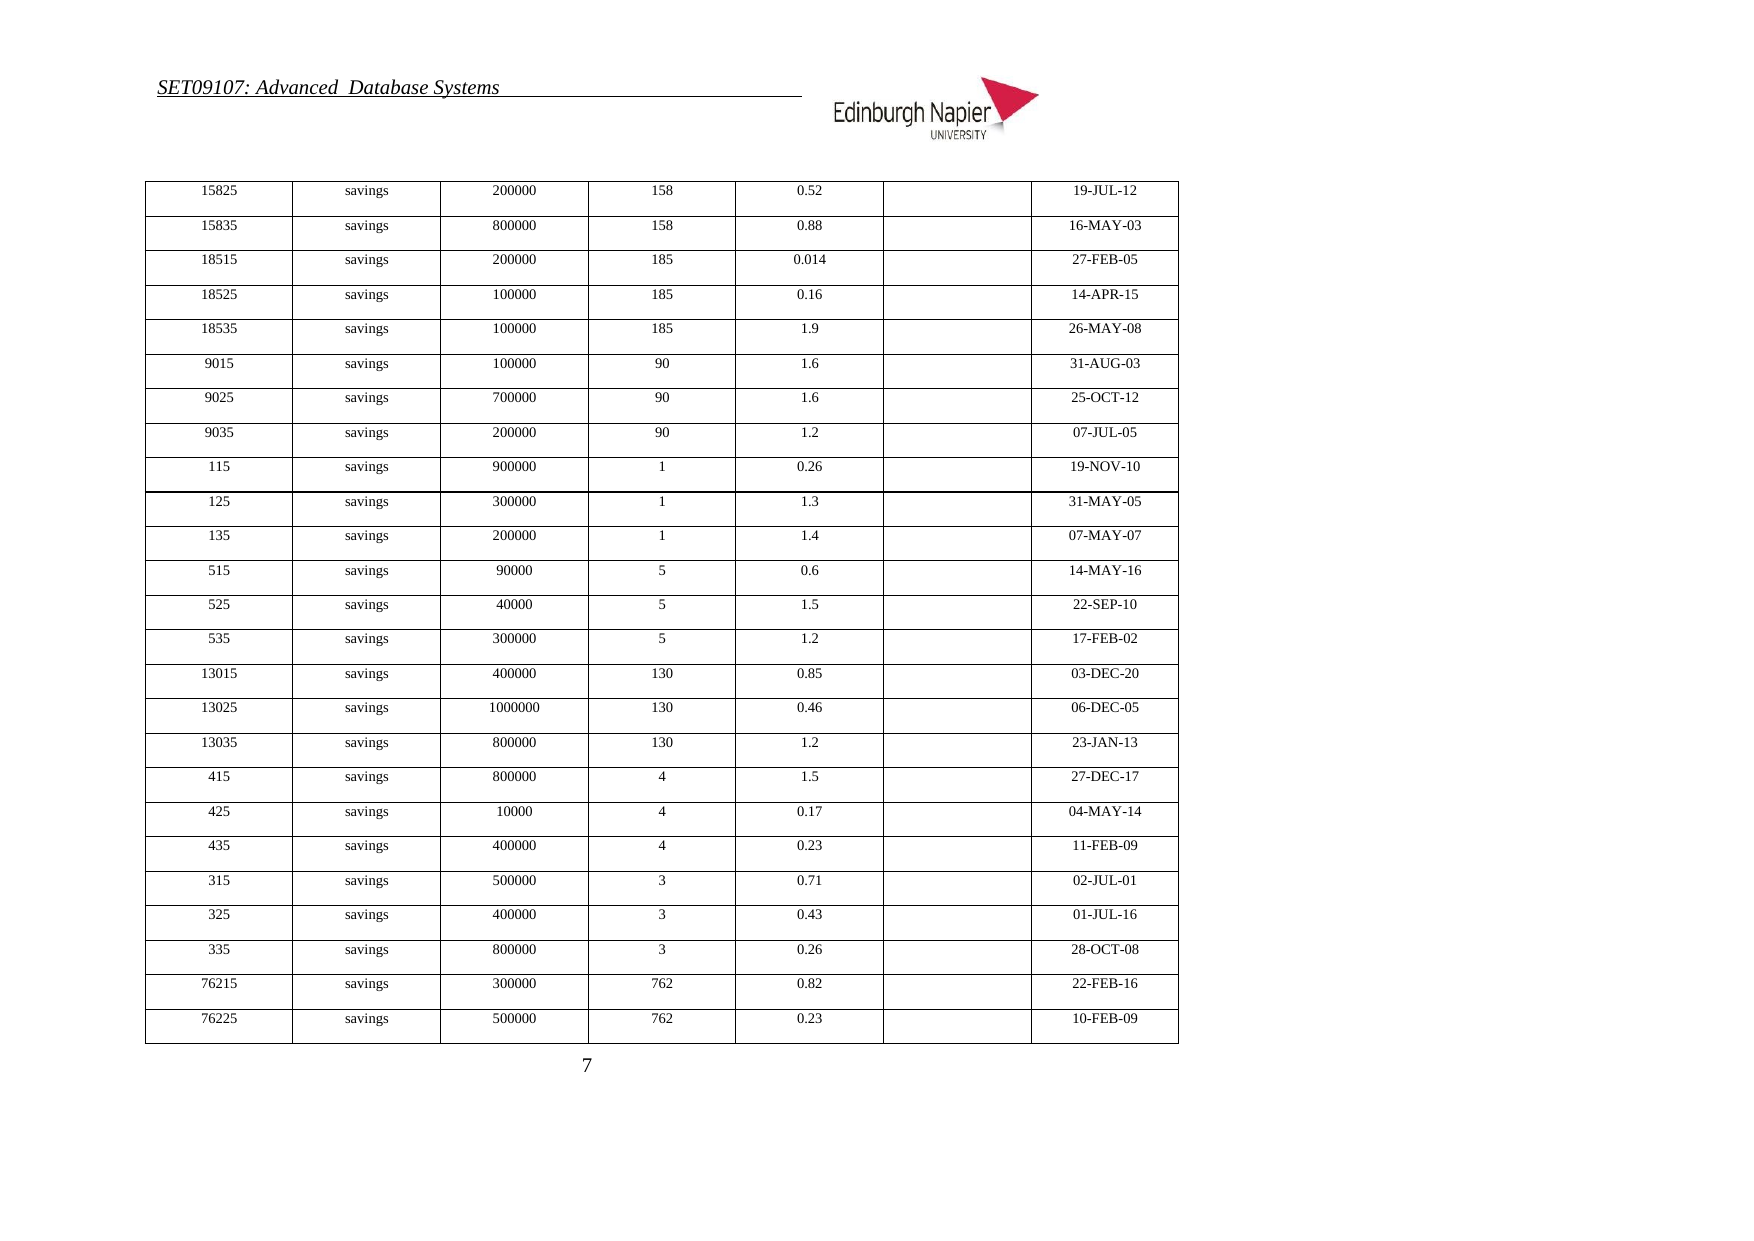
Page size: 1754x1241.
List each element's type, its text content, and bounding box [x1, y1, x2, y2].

table_cell 23-JAN-13 [1032, 734, 1178, 767]
table_cell 9035 [146, 424, 292, 457]
table_cell 185 [589, 251, 735, 284]
table_cell savings [293, 458, 440, 491]
table_cell 17-FEB-02 [1032, 630, 1178, 664]
table_cell 01-JUL-16 [1032, 906, 1178, 939]
table_cell 315 [146, 872, 292, 905]
table_cell 26-MAY-08 [1032, 320, 1178, 353]
table_cell savings [293, 975, 440, 1008]
table_cell 1 [589, 527, 735, 560]
table_cell 0.82 [736, 975, 883, 1008]
table_cell 300000 [441, 630, 588, 664]
table_cell 14-APR-15 [1032, 286, 1178, 319]
table_cell 158 [589, 217, 735, 250]
table_cell 02-JUL-01 [1032, 872, 1178, 905]
table_cell [884, 872, 1031, 905]
table_cell 800000 [441, 734, 588, 767]
table_cell savings [293, 699, 440, 733]
table_cell savings [293, 320, 440, 353]
table_cell 1.3 [736, 493, 883, 526]
table_cell 700000 [441, 389, 588, 422]
table_cell 500000 [441, 872, 588, 905]
table_cell 1.6 [736, 389, 883, 422]
table_cell [884, 320, 1031, 353]
table_cell [884, 493, 1031, 526]
table_cell [884, 837, 1031, 871]
table_cell [884, 734, 1031, 767]
table_cell 76215 [146, 975, 292, 1008]
table_cell 31-AUG-03 [1032, 355, 1178, 388]
table_cell 158 [589, 182, 735, 216]
table_cell 100000 [441, 355, 588, 388]
table_cell 4 [589, 768, 735, 802]
table_cell 1.2 [736, 630, 883, 664]
table_cell 800000 [441, 941, 588, 974]
table_cell 0.88 [736, 217, 883, 250]
table_cell 13025 [146, 699, 292, 733]
table_cell 31-MAY-05 [1032, 493, 1178, 526]
table_cell 435 [146, 837, 292, 871]
table_cell savings [293, 837, 440, 871]
table_cell 335 [146, 941, 292, 974]
table_cell [884, 286, 1031, 319]
table_cell 425 [146, 803, 292, 836]
table_cell 90 [589, 424, 735, 457]
table_cell 5 [589, 561, 735, 595]
table_cell [884, 803, 1031, 836]
table_cell 1.5 [736, 768, 883, 802]
table_cell 1.9 [736, 320, 883, 353]
table_cell 10-FEB-09 [1032, 1010, 1178, 1043]
table_cell 07-MAY-07 [1032, 527, 1178, 560]
table_cell savings [293, 941, 440, 974]
table_cell savings [293, 355, 440, 388]
table_cell 800000 [441, 217, 588, 250]
table_cell 19-NOV-10 [1032, 458, 1178, 491]
table_cell 5 [589, 630, 735, 664]
table_cell 90000 [441, 561, 588, 595]
table_cell 1.2 [736, 734, 883, 767]
table_cell 22-FEB-16 [1032, 975, 1178, 1008]
table_cell 1000000 [441, 699, 588, 733]
table_cell 90 [589, 355, 735, 388]
table_cell savings [293, 803, 440, 836]
table_cell 0.16 [736, 286, 883, 319]
table_cell 11-FEB-09 [1032, 837, 1178, 871]
table_cell 0.26 [736, 458, 883, 491]
table_cell savings [293, 734, 440, 767]
table_cell [884, 630, 1031, 664]
table_cell 28-OCT-08 [1032, 941, 1178, 974]
table_cell 525 [146, 596, 292, 629]
table_cell [884, 596, 1031, 629]
table_cell 04-MAY-14 [1032, 803, 1178, 836]
table_cell 535 [146, 630, 292, 664]
table_cell 3 [589, 906, 735, 939]
table_cell 18525 [146, 286, 292, 319]
table_cell [884, 389, 1031, 422]
table_cell savings [293, 906, 440, 939]
table_cell 19-JUL-12 [1032, 182, 1178, 216]
table_cell 515 [146, 561, 292, 595]
table_cell 115 [146, 458, 292, 491]
table_cell 0.85 [736, 665, 883, 698]
table_cell 1 [589, 493, 735, 526]
table_cell 13035 [146, 734, 292, 767]
table_cell 185 [589, 320, 735, 353]
table_cell 1.5 [736, 596, 883, 629]
table_cell 22-SEP-10 [1032, 596, 1178, 629]
table_cell 0.014 [736, 251, 883, 284]
table_cell savings [293, 251, 440, 284]
table_cell 100000 [441, 320, 588, 353]
table_cell 400000 [441, 665, 588, 698]
table_cell [884, 458, 1031, 491]
table_cell 415 [146, 768, 292, 802]
table_cell [884, 424, 1031, 457]
table_cell savings [293, 182, 440, 216]
table_cell 130 [589, 665, 735, 698]
table_cell 0.52 [736, 182, 883, 216]
table_cell savings [293, 768, 440, 802]
table_cell 0.26 [736, 941, 883, 974]
table_cell 130 [589, 734, 735, 767]
table_cell [884, 665, 1031, 698]
table_cell savings [293, 630, 440, 664]
table_cell 0.17 [736, 803, 883, 836]
table_cell 5 [589, 596, 735, 629]
table_cell savings [293, 424, 440, 457]
table_cell 15825 [146, 182, 292, 216]
table_cell 10000 [441, 803, 588, 836]
table_cell [884, 941, 1031, 974]
table_cell 762 [589, 1010, 735, 1043]
table_cell 0.23 [736, 1010, 883, 1043]
table_cell 200000 [441, 527, 588, 560]
table_cell 18515 [146, 251, 292, 284]
table_cell 400000 [441, 837, 588, 871]
table_cell 185 [589, 286, 735, 319]
table_cell 400000 [441, 906, 588, 939]
table_cell 06-DEC-05 [1032, 699, 1178, 733]
table_cell 0.71 [736, 872, 883, 905]
table_cell 03-DEC-20 [1032, 665, 1178, 698]
table_cell 0.43 [736, 906, 883, 939]
table_cell [884, 975, 1031, 1008]
table_cell 900000 [441, 458, 588, 491]
table_cell [884, 355, 1031, 388]
table_cell [884, 768, 1031, 802]
table_cell 27-DEC-17 [1032, 768, 1178, 802]
table_cell [884, 561, 1031, 595]
table_cell savings [293, 527, 440, 560]
table_cell 200000 [441, 182, 588, 216]
table_cell 4 [589, 803, 735, 836]
table_cell 1.4 [736, 527, 883, 560]
table_cell savings [293, 561, 440, 595]
table_cell 14-MAY-16 [1032, 561, 1178, 595]
table_cell [884, 251, 1031, 284]
table_cell 1.2 [736, 424, 883, 457]
table_cell [884, 182, 1031, 216]
table_cell 325 [146, 906, 292, 939]
table_cell 3 [589, 872, 735, 905]
table_cell 800000 [441, 768, 588, 802]
table_cell 762 [589, 975, 735, 1008]
table_cell 90 [589, 389, 735, 422]
table_cell 0.46 [736, 699, 883, 733]
table_cell 13015 [146, 665, 292, 698]
table_cell 15835 [146, 217, 292, 250]
table_cell [884, 699, 1031, 733]
table_cell 18535 [146, 320, 292, 353]
table_cell 0.6 [736, 561, 883, 595]
table_cell 40000 [441, 596, 588, 629]
table_cell 4 [589, 837, 735, 871]
table_cell 500000 [441, 1010, 588, 1043]
table_cell [884, 906, 1031, 939]
table_cell 130 [589, 699, 735, 733]
table_cell 9025 [146, 389, 292, 422]
table_cell 300000 [441, 493, 588, 526]
table_cell savings [293, 665, 440, 698]
table_cell 25-OCT-12 [1032, 389, 1178, 422]
table_cell 07-JUL-05 [1032, 424, 1178, 457]
table_cell 3 [589, 941, 735, 974]
table_cell savings [293, 1010, 440, 1043]
table_cell 100000 [441, 286, 588, 319]
table_cell 0.23 [736, 837, 883, 871]
table_cell [884, 1010, 1031, 1043]
table_cell savings [293, 389, 440, 422]
table_cell 125 [146, 493, 292, 526]
table_cell savings [293, 596, 440, 629]
table_cell 27-FEB-05 [1032, 251, 1178, 284]
table_cell 1.6 [736, 355, 883, 388]
table_cell 1 [589, 458, 735, 491]
table_cell 300000 [441, 975, 588, 1008]
table_cell savings [293, 286, 440, 319]
table_cell savings [293, 217, 440, 250]
table_cell savings [293, 493, 440, 526]
table_cell 16-MAY-03 [1032, 217, 1178, 250]
table_cell savings [293, 872, 440, 905]
table_cell 76225 [146, 1010, 292, 1043]
table_cell 9015 [146, 355, 292, 388]
table_cell 200000 [441, 424, 588, 457]
table_cell [884, 527, 1031, 560]
table_cell 200000 [441, 251, 588, 284]
table_cell 135 [146, 527, 292, 560]
table_cell [884, 217, 1031, 250]
